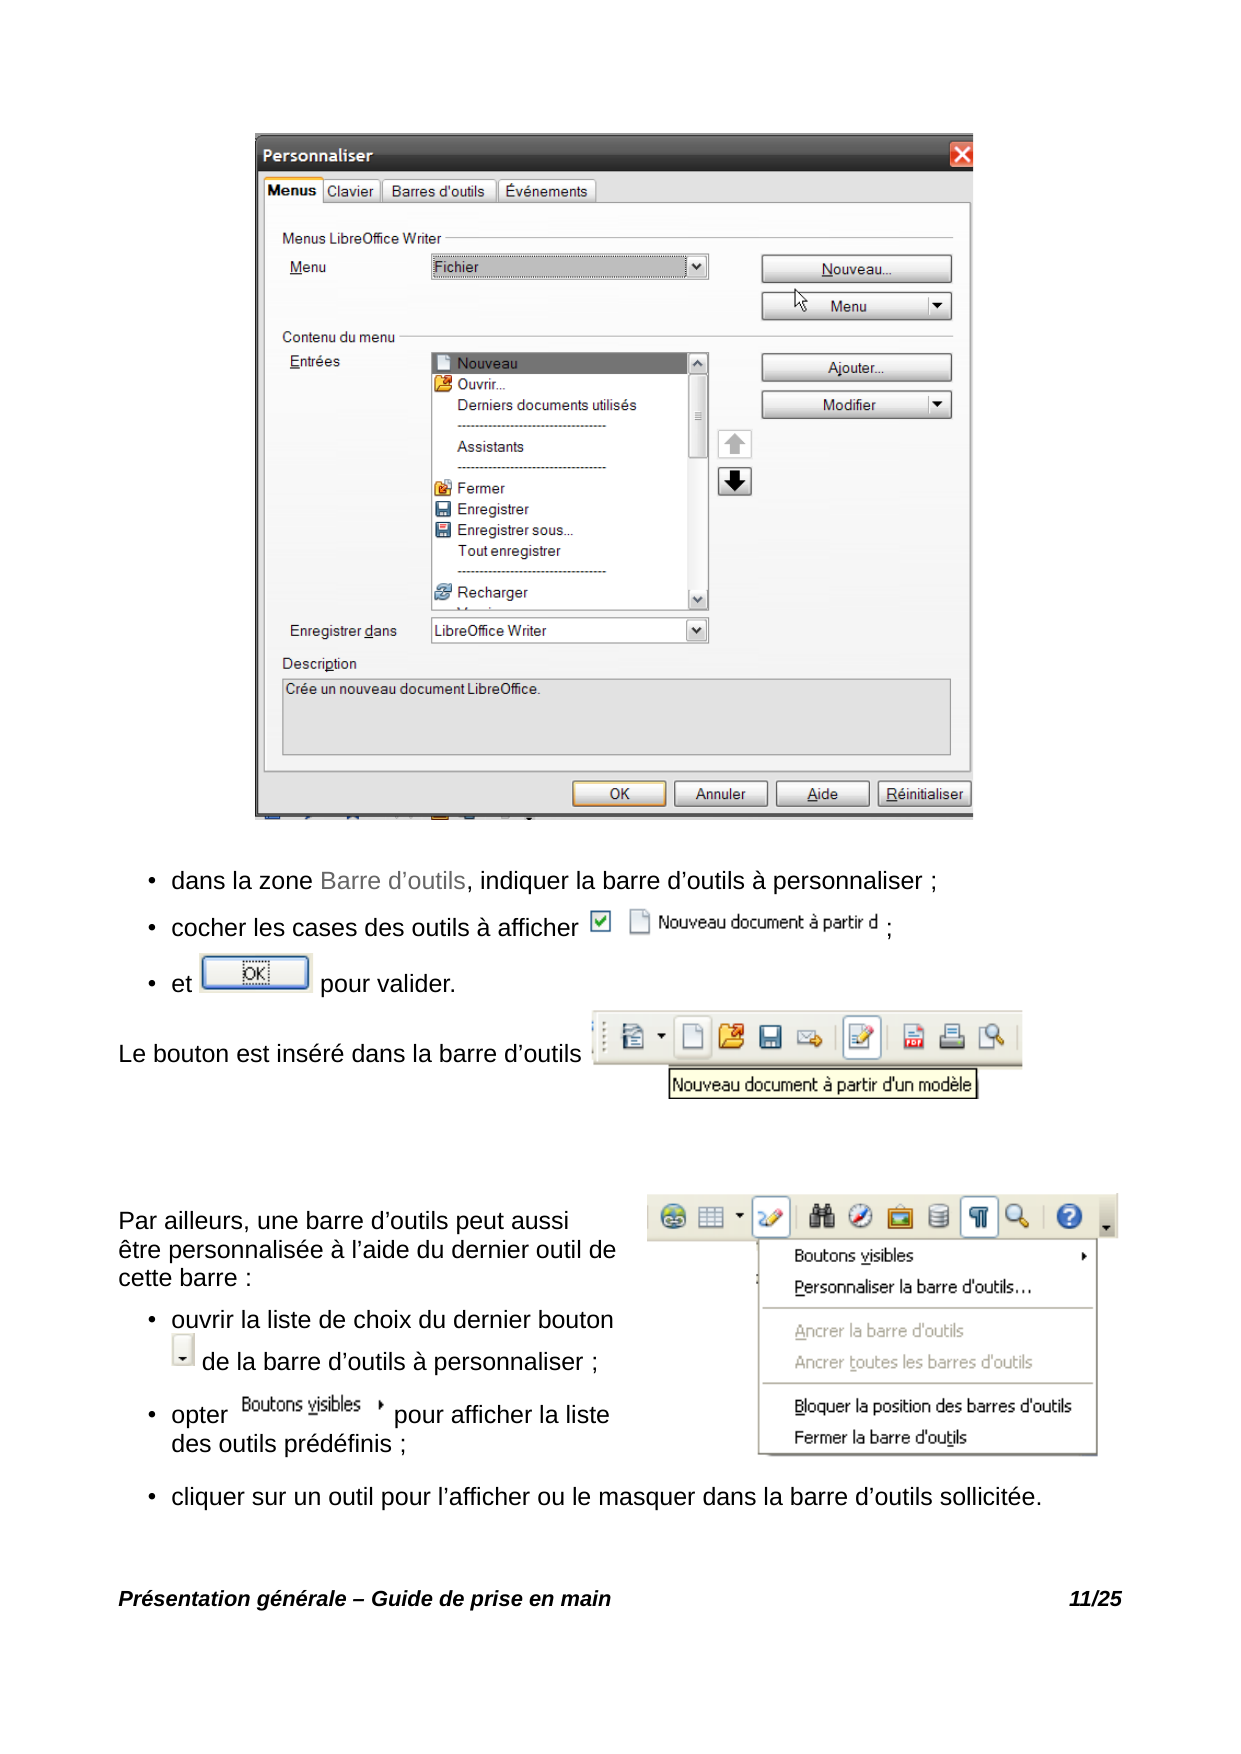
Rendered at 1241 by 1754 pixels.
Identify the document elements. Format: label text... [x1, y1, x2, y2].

text Le bouton est inséré dans la barre d’outils [118, 1010, 589, 1099]
text [1023, 1010, 1122, 1099]
table_header Par ailleurs, une barre d’outils peut aussi être personnalisée à l’aide du dernier outil de cette barre : ouvrir la liste de choix du dernier bouton de la barre d’outils à personnaliser ; opter pour afficher la liste des outils prédéfinis ; [118, 1194, 619, 1481]
table_header [619, 1194, 1122, 1481]
list dans la zone Barre d’outils, indiquer la barre d’outils à personnaliser ; [148, 866, 1122, 895]
list cliquer sur un outil pour l’afficher ou le masquer dans la barre d’outils sollicitée. [148, 1481, 1122, 1510]
picture [255, 133, 974, 820]
picture [199, 953, 314, 993]
list cocher les cases des outils à afficher ; [148, 907, 1122, 942]
list et pour valider. [148, 954, 1122, 998]
